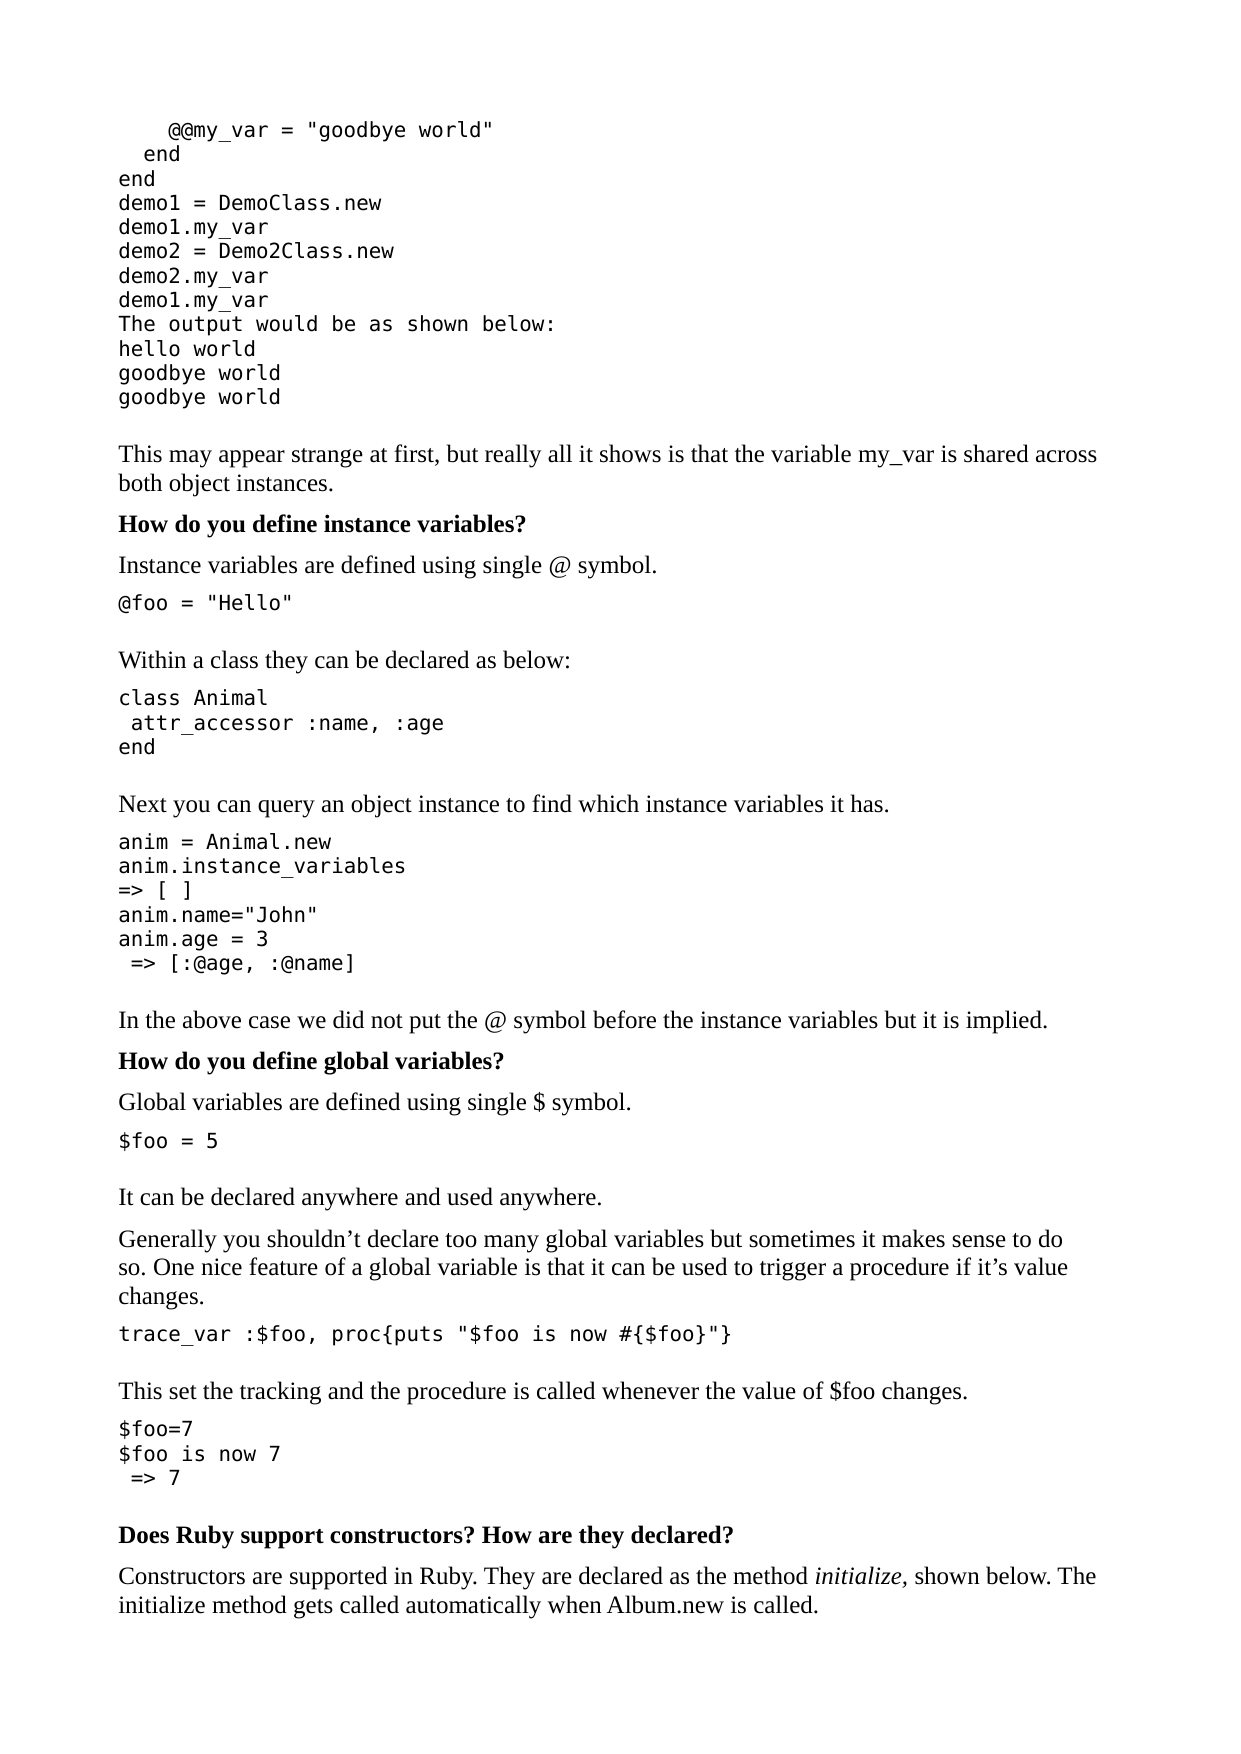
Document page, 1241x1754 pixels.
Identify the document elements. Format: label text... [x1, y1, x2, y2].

text Does Ruby support constructors? How are they declared? [118, 1520, 1122, 1548]
text Constructors are supported in Ruby. They are declared as the method initialize, shown below. The initialize method gets called automatically when Album.new is called. [118, 1561, 1122, 1618]
text => [ ] [118, 878, 1122, 903]
text The output would be as shown below: [118, 312, 1122, 337]
text end [118, 735, 1122, 759]
text demo1.my_var [118, 288, 1122, 312]
text trace_var :$foo, proc{puts "$foo is now #{$foo}"} [118, 1322, 1122, 1347]
text demo2.my_var [118, 264, 1122, 288]
text class Animal [118, 686, 1122, 711]
text Next you can query an object instance to find which instance variables it has. [118, 789, 1122, 817]
text $foo=7 [118, 1417, 1122, 1442]
text @foo = "Hello" [118, 591, 1122, 616]
text demo1.my_var [118, 215, 1122, 239]
text anim.instance_variables [118, 854, 1122, 878]
text demo1 = DemoClass.new [118, 191, 1122, 215]
text => 7 [118, 1466, 1122, 1490]
text How do you define global variables? [118, 1046, 1122, 1075]
text attr_accessor :name, :age [118, 711, 1122, 735]
text Generally you shouldn’t declare too many global variables but sometimes it makes sense to do so. One nice feature of a global variable is that it can be used to trigger a procedure if it’s value changes. [118, 1224, 1122, 1310]
text Global variables are defined using single $ symbol. [118, 1087, 1122, 1116]
text It can be declared anywhere and used anywhere. [118, 1182, 1122, 1211]
text This set the tracking and the procedure is called whenever the value of $foo changes. [118, 1376, 1122, 1405]
text This may appear strange at first, but really all it shows is that the variable my_var is shared across both object instances. [118, 439, 1122, 496]
text @@my_var = "goodbye world" [118, 118, 1122, 142]
text hello world [118, 337, 1122, 361]
text Within a class they can be declared as below: [118, 645, 1122, 674]
text => [:@age, :@name] [118, 951, 1122, 976]
text goodbye world [118, 361, 1122, 385]
text demo2 = Demo2Class.new [118, 239, 1122, 264]
text $foo = 5 [118, 1129, 1122, 1153]
text end [118, 167, 1122, 191]
text Instance variables are defined using single @ symbol. [118, 550, 1122, 579]
text $foo is now 7 [118, 1442, 1122, 1466]
text goodbye world [118, 385, 1122, 409]
text How do you define instance variables? [118, 509, 1122, 538]
text anim.age = 3 [118, 927, 1122, 951]
text end [118, 142, 1122, 167]
text In the above case we did not put the @ symbol before the instance variables but it is implied. [118, 1005, 1122, 1034]
text anim = Animal.new [118, 830, 1122, 854]
text anim.name="John" [118, 903, 1122, 927]
